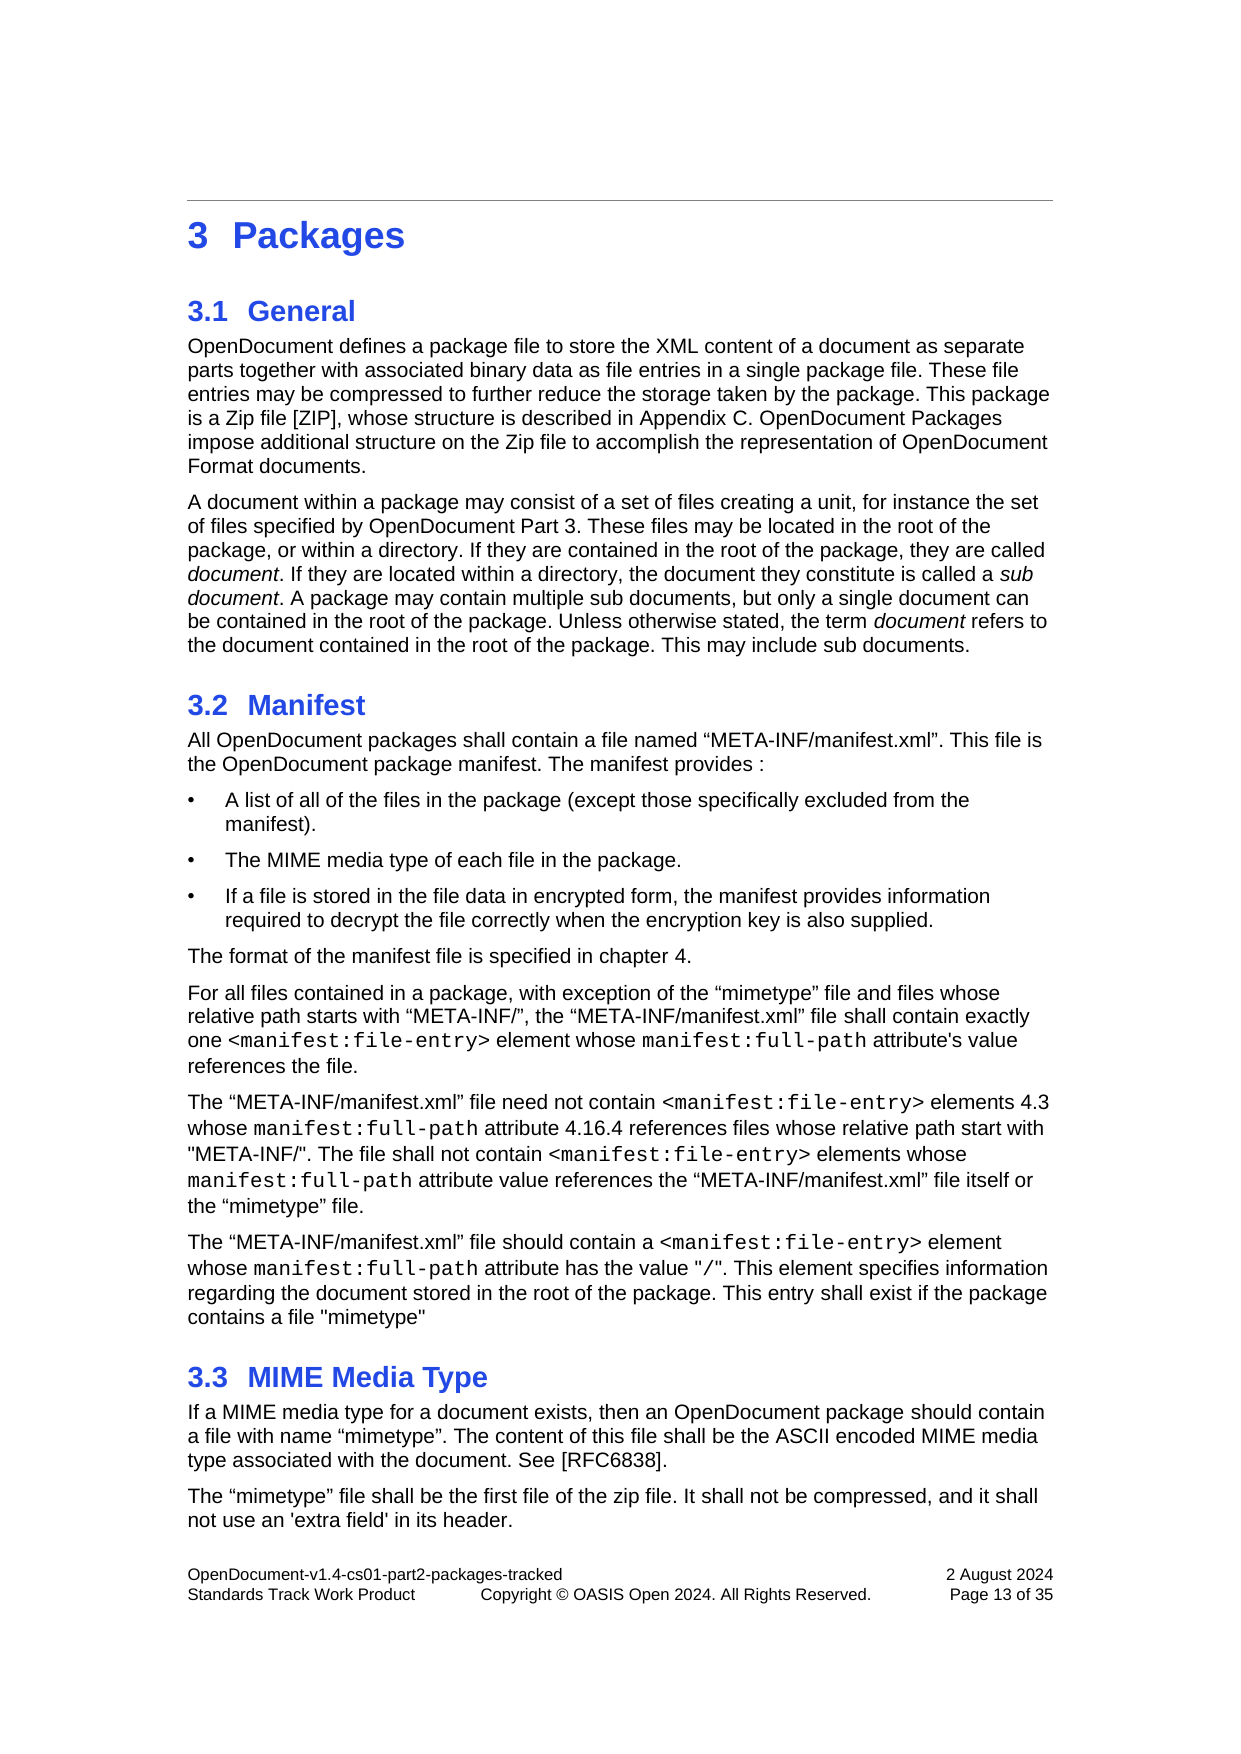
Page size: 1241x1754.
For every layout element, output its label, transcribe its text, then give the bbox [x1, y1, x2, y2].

text The “META-INF/manifest.xml” file should contain a <manifest:file-entry> element whose manifest:full-path attribute has the value "/". This element specifies information regarding the document stored in the root of the package. This entry shall exist if the package contains a file "mimetype" [187, 1229, 1053, 1329]
text The “mimetype” file shall be the first file of the zip file. It shall not be compressed, and it shall not use an 'extra field' in its header. [187, 1484, 1053, 1532]
text A document within a package may consist of a set of files creating a unit, for instance the set of files specified by OpenDocument Part 3. These files may be located in the root of the package, or within a directory. If they are contained in the root of the package, they are called document. If they are located within a directory, the document they constitute is called a sub document. A package may contain multiple sub documents, but only a single document can be contained in the root of the package. Unless otherwise stated, the term document refers to the document contained in the root of the package. This may include sub documents. [187, 489, 1053, 657]
text For all files contained in a package, with exception of the “mimetype” file and files whose relative path starts with “META-INF/”, the “META-INF/manifest.xml” file shall contain exactly one <manifest:file-entry> element whose manifest:full-path attribute's value references the file. [187, 980, 1053, 1078]
list If a file is stored in the file data in encrypted form, the manifest provides information required to decrypt the file correctly when the encryption key is also supplied. [187, 884, 1053, 932]
text All OpenDocument packages shall contain a file named “META-INF/manifest.xml”. This file is the OpenDocument package manifest. The manifest provides : [187, 728, 1053, 776]
list The MIME media type of each file in the package. [187, 848, 1053, 872]
subtitle General [187, 294, 1053, 328]
subtitle Manifest [187, 688, 1053, 722]
subtitle MIME Media Type [187, 1360, 1053, 1394]
list A list of all of the files in the package (except those specifically excluded from the manifest). [187, 788, 1053, 836]
text The format of the manifest file is specified in chapter 4. [187, 944, 1053, 968]
text The “META-INF/manifest.xml” file need not contain <manifest:file-entry> elements 4.3 whose manifest:full-path attribute 4.16.4 references files whose relative path start with "META-INF/". The file shall not contain <manifest:file-entry> elements whose manifest:full-path attribute value references the “META-INF/manifest.xml” file itself or the “mimetype” file. [187, 1090, 1053, 1217]
text If a MIME media type for a document exists, then an OpenDocument package should contain a file with name “mimetype”. The content of this file shall be the ASCII encoded MIME media type associated with the document. See [RFC6838]. [187, 1400, 1053, 1472]
text OpenDocument defines a package file to store the XML content of a document as separate parts together with associated binary data as file entries in a single package file. These file entries may be compressed to further reduce the storage taken by the package. This package is a Zip file [ZIP], whose structure is described in Appendix C. OpenDocument Packages impose additional structure on the Zip file to accomplish the representation of OpenDocument Format documents. [187, 334, 1053, 477]
subtitle Packages [187, 201, 1053, 257]
